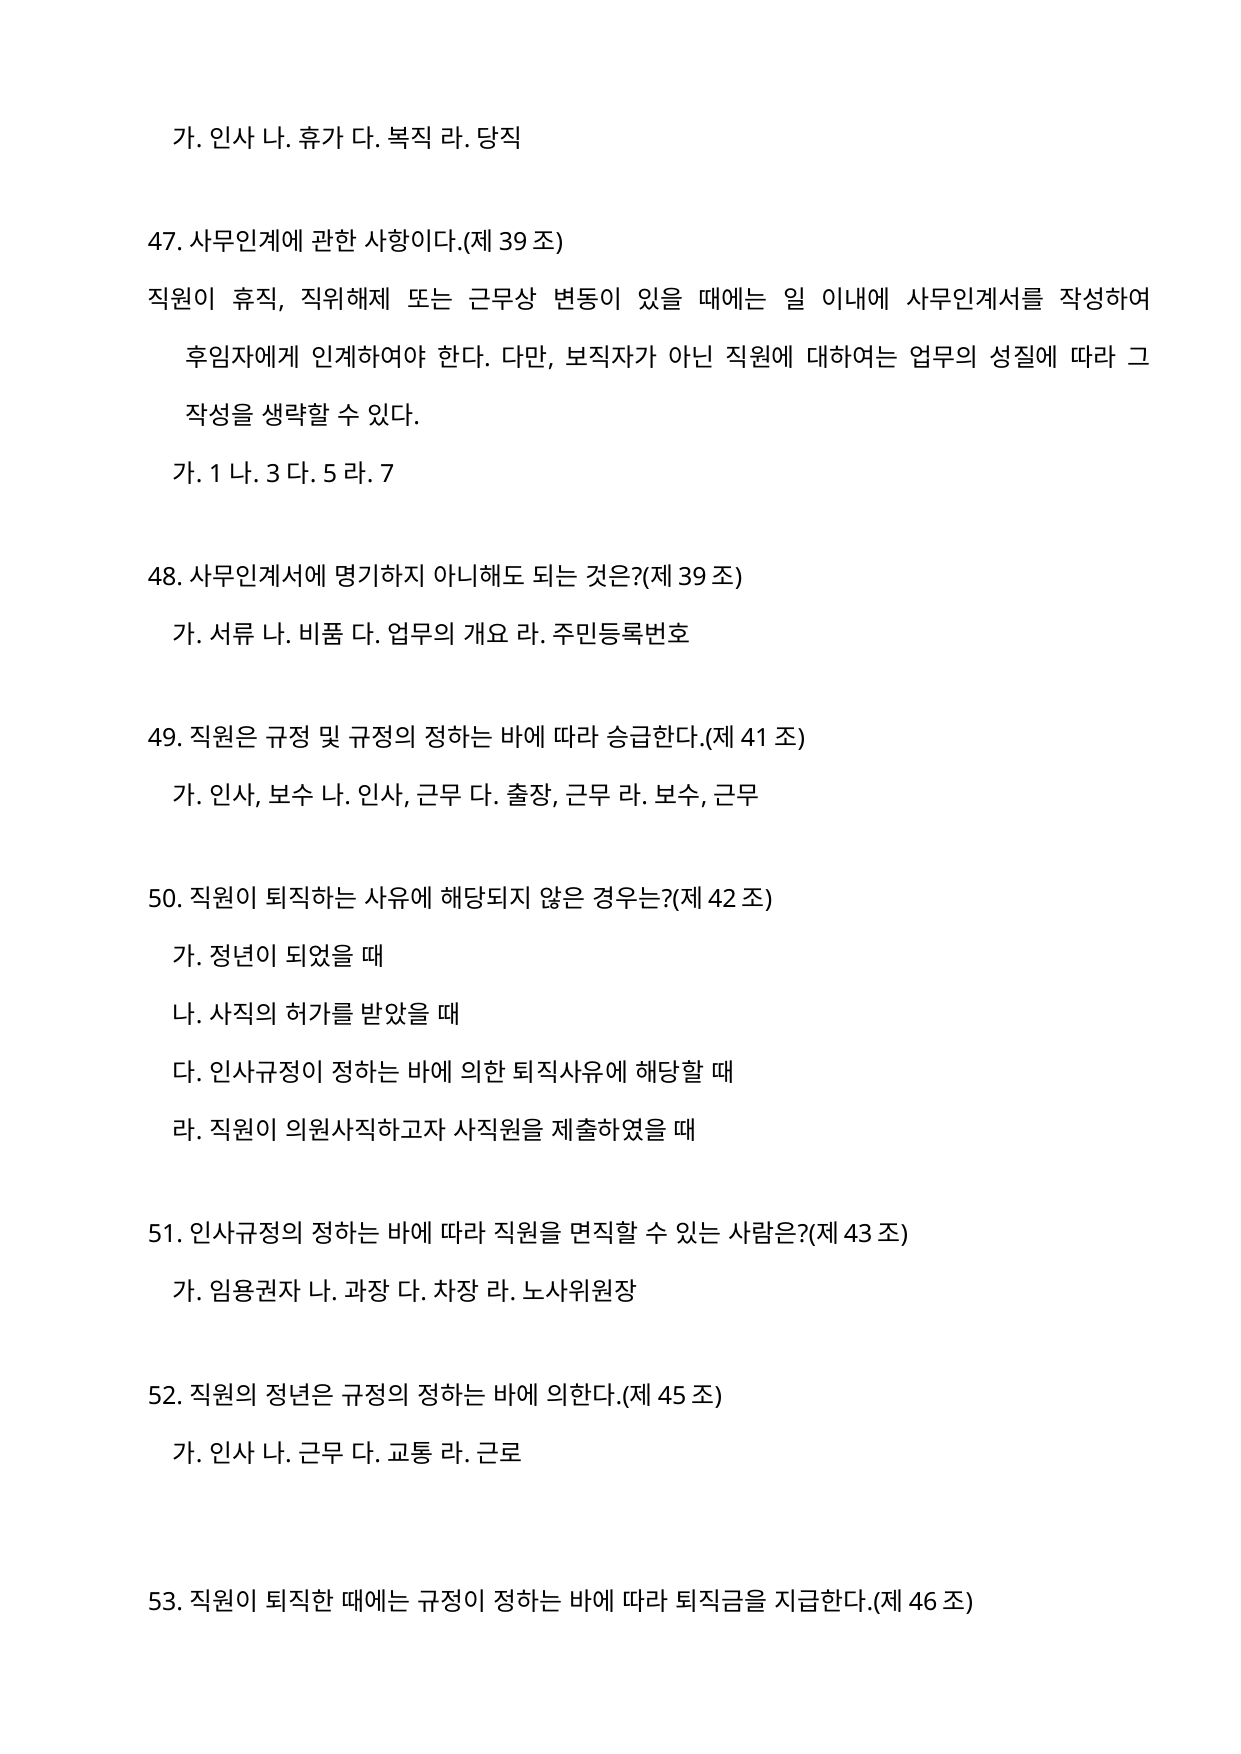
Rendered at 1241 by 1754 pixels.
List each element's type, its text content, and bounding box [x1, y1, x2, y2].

text 가. 서류 나. 비품 다. 업무의 개요 라. 주민등록번호 [173, 614, 1152, 651]
text 48. 사무인계서에 명기하지 아니해도 되는 것은?(제39조) [148, 556, 1152, 593]
text 다. 인사규정이 정하는 바에 의한 퇴직사유에 해당할 때 [173, 1053, 1152, 1089]
text 가. 정년이 되었을 때 [173, 937, 1152, 973]
text 49. 직원은 규정 및 규정의 정하는 바에 따라 승급한다.(제41조) [148, 718, 1152, 754]
text 직원이 휴직, 직위해제 또는 근무상 변동이 있을 때에는 일 이내에 사무인계서를 작성하여 후임자에게 인계하여야 한다. 다만, 보직자가 아닌 직원에 대하여는 업무의 성질에 따라 그 작성을 생략할 수 있다. [148, 279, 1152, 431]
text 나. 사직의 허가를 받았을 때 [173, 995, 1152, 1031]
text 53. 직원이 퇴직한 때에는 규정이 정하는 바에 따라 퇴직금을 지급한다.(제46조) [148, 1582, 1152, 1618]
text 가. 인사 나. 근무 다. 교통 라. 근로 [173, 1433, 1152, 1469]
text 51. 인사규정의 정하는 바에 따라 직원을 면직할 수 있는 사람은?(제43조) [148, 1214, 1152, 1250]
text 52. 직원의 정년은 규정의 정하는 바에 의한다.(제45조) [148, 1375, 1152, 1411]
text 가. 인사, 보수 나. 인사, 근무 다. 출장, 근무 라. 보수, 근무 [173, 776, 1152, 812]
text 가. 인사 나. 휴가 다. 복직 라. 당직 [173, 118, 1152, 154]
text 50. 직원이 퇴직하는 사유에 해당되지 않은 경우는?(제42조) [148, 879, 1152, 915]
text 가. 임용권자 나. 과장 다. 차장 라. 노사위원장 [173, 1272, 1152, 1308]
text 라. 직원이 의원사직하고자 사직원을 제출하였을 때 [173, 1111, 1152, 1147]
text 가. 1 나. 3 다. 5 라. 7 [173, 453, 1152, 489]
text 47. 사무인계에 관한 사항이다.(제39조) [148, 221, 1152, 258]
